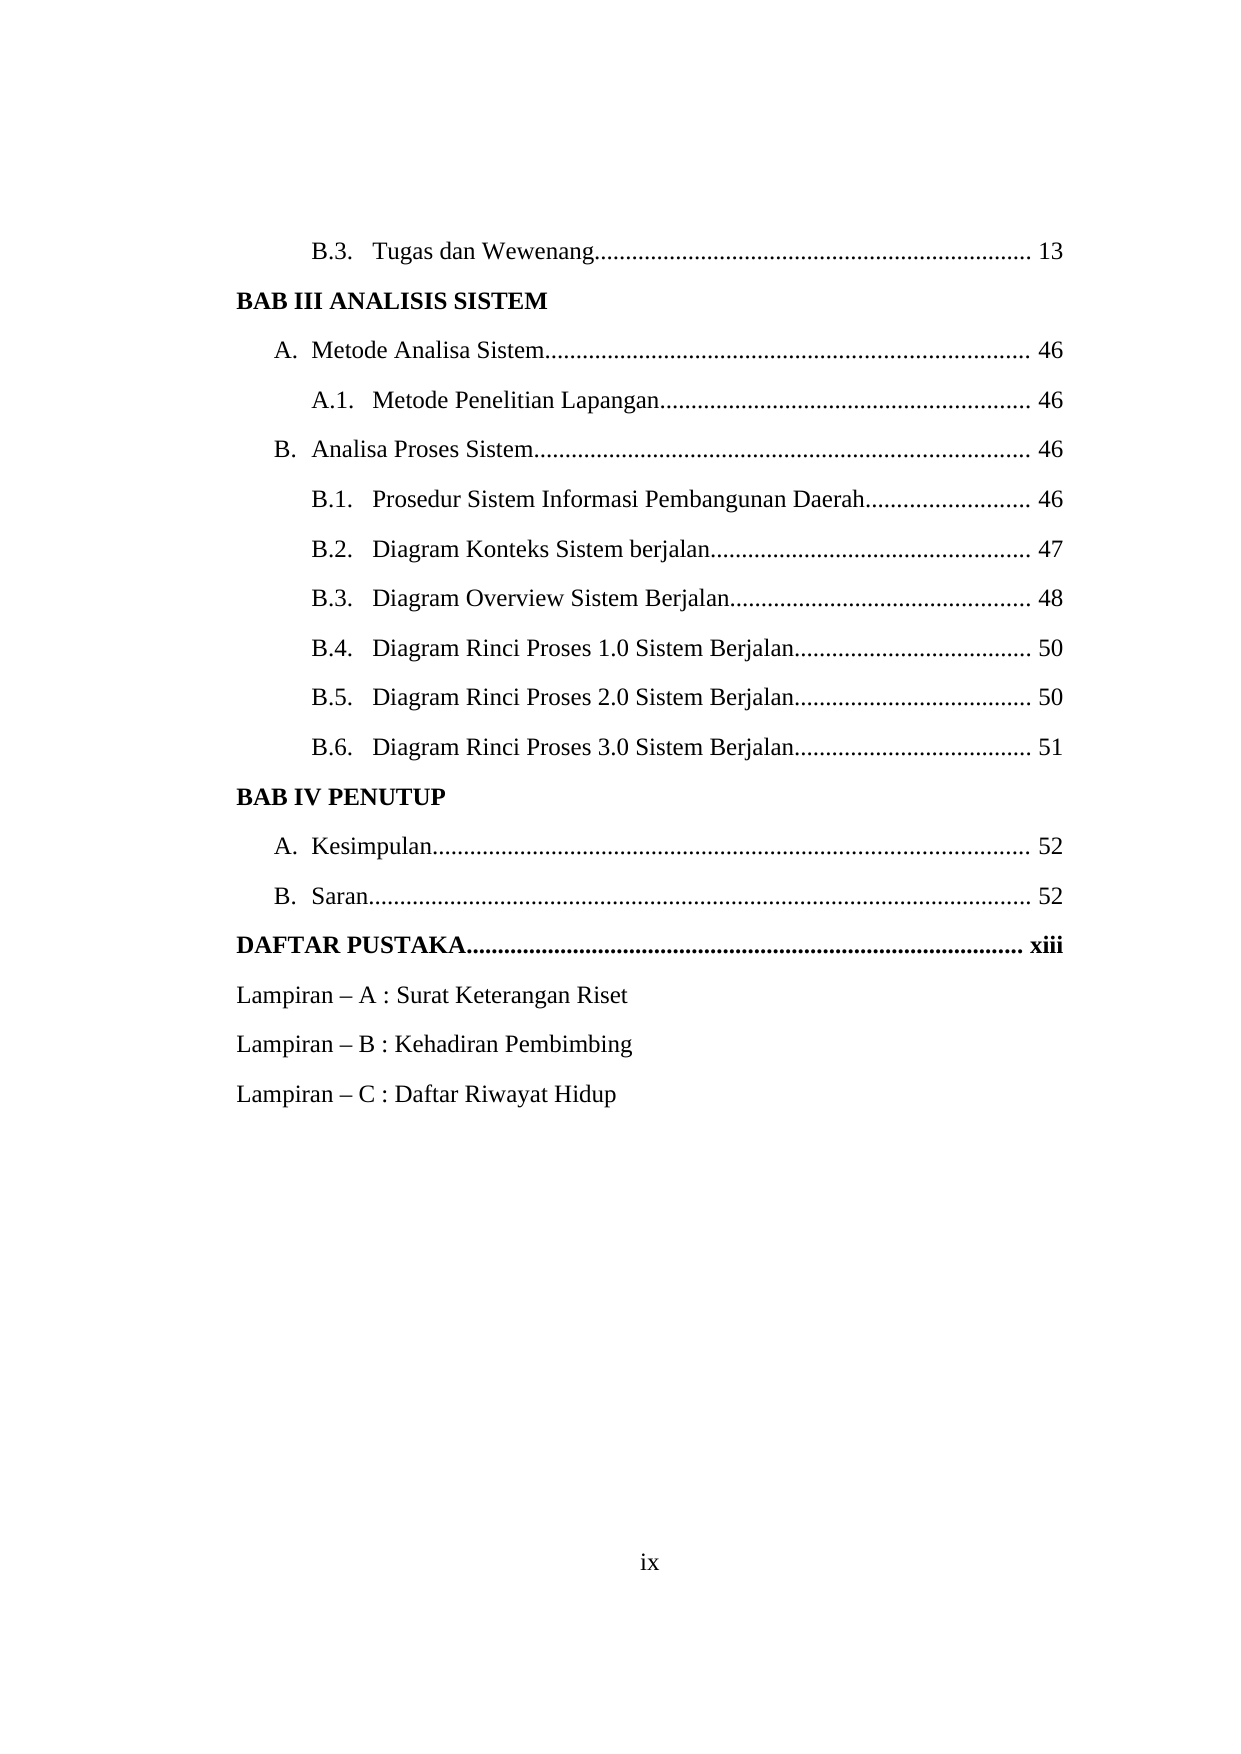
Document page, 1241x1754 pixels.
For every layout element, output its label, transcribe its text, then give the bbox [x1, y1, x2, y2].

list Metode Analisa Sistem 46 [274, 335, 1063, 364]
text DAFTAR PUSTAKA xiii [236, 930, 1063, 959]
text BAB III ANALISIS SISTEM [236, 286, 1063, 314]
text Lampiran – C : Daftar Riwayat Hidup [236, 1079, 1063, 1108]
list Diagram Konteks Sistem berjalan 47 [311, 534, 1063, 562]
list Diagram Rinci Proses 3.0 Sistem Berjalan 51 [311, 732, 1063, 761]
list Diagram Overview Sistem Berjalan 48 [311, 583, 1063, 612]
list Kesimpulan 52 [274, 831, 1063, 860]
text Lampiran – A : Surat Keterangan Riset [236, 980, 1063, 1009]
list Prosedur Sistem Informasi Pembangunan Daerah 46 [311, 484, 1063, 513]
list Saran 52 [274, 881, 1063, 909]
text Lampiran – B : Kehadiran Pembimbing [236, 1029, 1063, 1058]
list Diagram Rinci Proses 2.0 Sistem Berjalan 50 [311, 682, 1063, 711]
list Diagram Rinci Proses 1.0 Sistem Berjalan 50 [311, 633, 1063, 662]
list Analisa Proses Sistem 46 [274, 434, 1063, 463]
list Tugas dan Wewenang 13 [311, 236, 1063, 265]
list Metode Penelitian Lapangan 46 [311, 385, 1063, 414]
text BAB IV PENUTUP [236, 782, 1063, 810]
